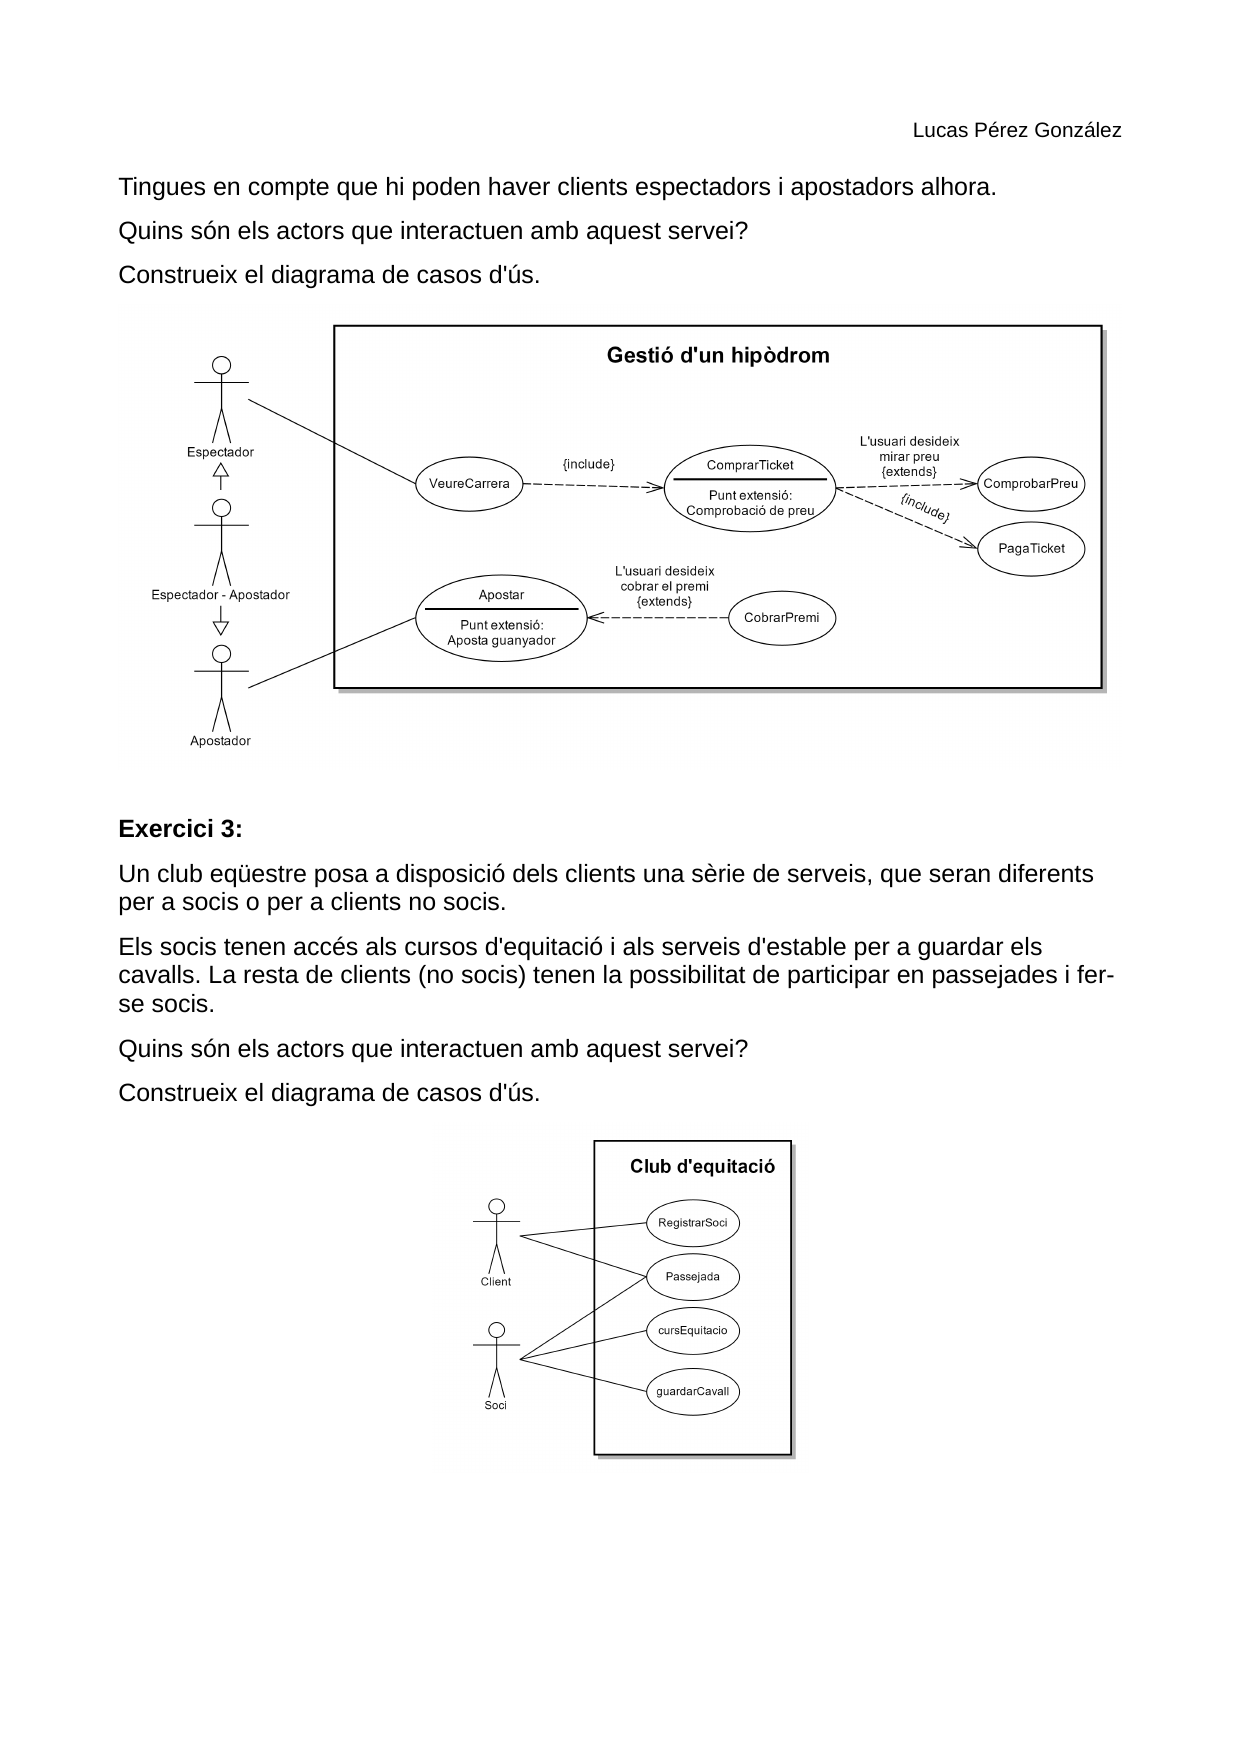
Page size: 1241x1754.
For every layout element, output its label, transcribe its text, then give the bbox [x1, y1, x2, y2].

picture [118, 304, 1123, 770]
text Construeix el diagrama de casos d'ús. [118, 1078, 1122, 1107]
picture [431, 1122, 809, 1473]
text Quins són els actors que interactuen amb aquest servei? [118, 216, 1122, 245]
text Construeix el diagrama de casos d'ús. [118, 260, 1122, 289]
text Tingues en compte que hi poden haver clients espectadors i apostadors alhora. [118, 172, 1122, 200]
text Quins són els actors que interactuen amb aquest servei? [118, 1034, 1122, 1062]
text Un club eqüestre posa a disposició dels clients una sèrie de serveis, que seran diferents per a socis o per a clients no socis. [118, 859, 1122, 916]
text Exercici 3: [118, 814, 1122, 843]
text Els socis tenen accés als cursos d'equitació i als serveis d'estable per a guardar els cavalls. La resta de clients (no socis) tenen la possibilitat de participar en passejades i fer-se socis. [118, 932, 1122, 1018]
